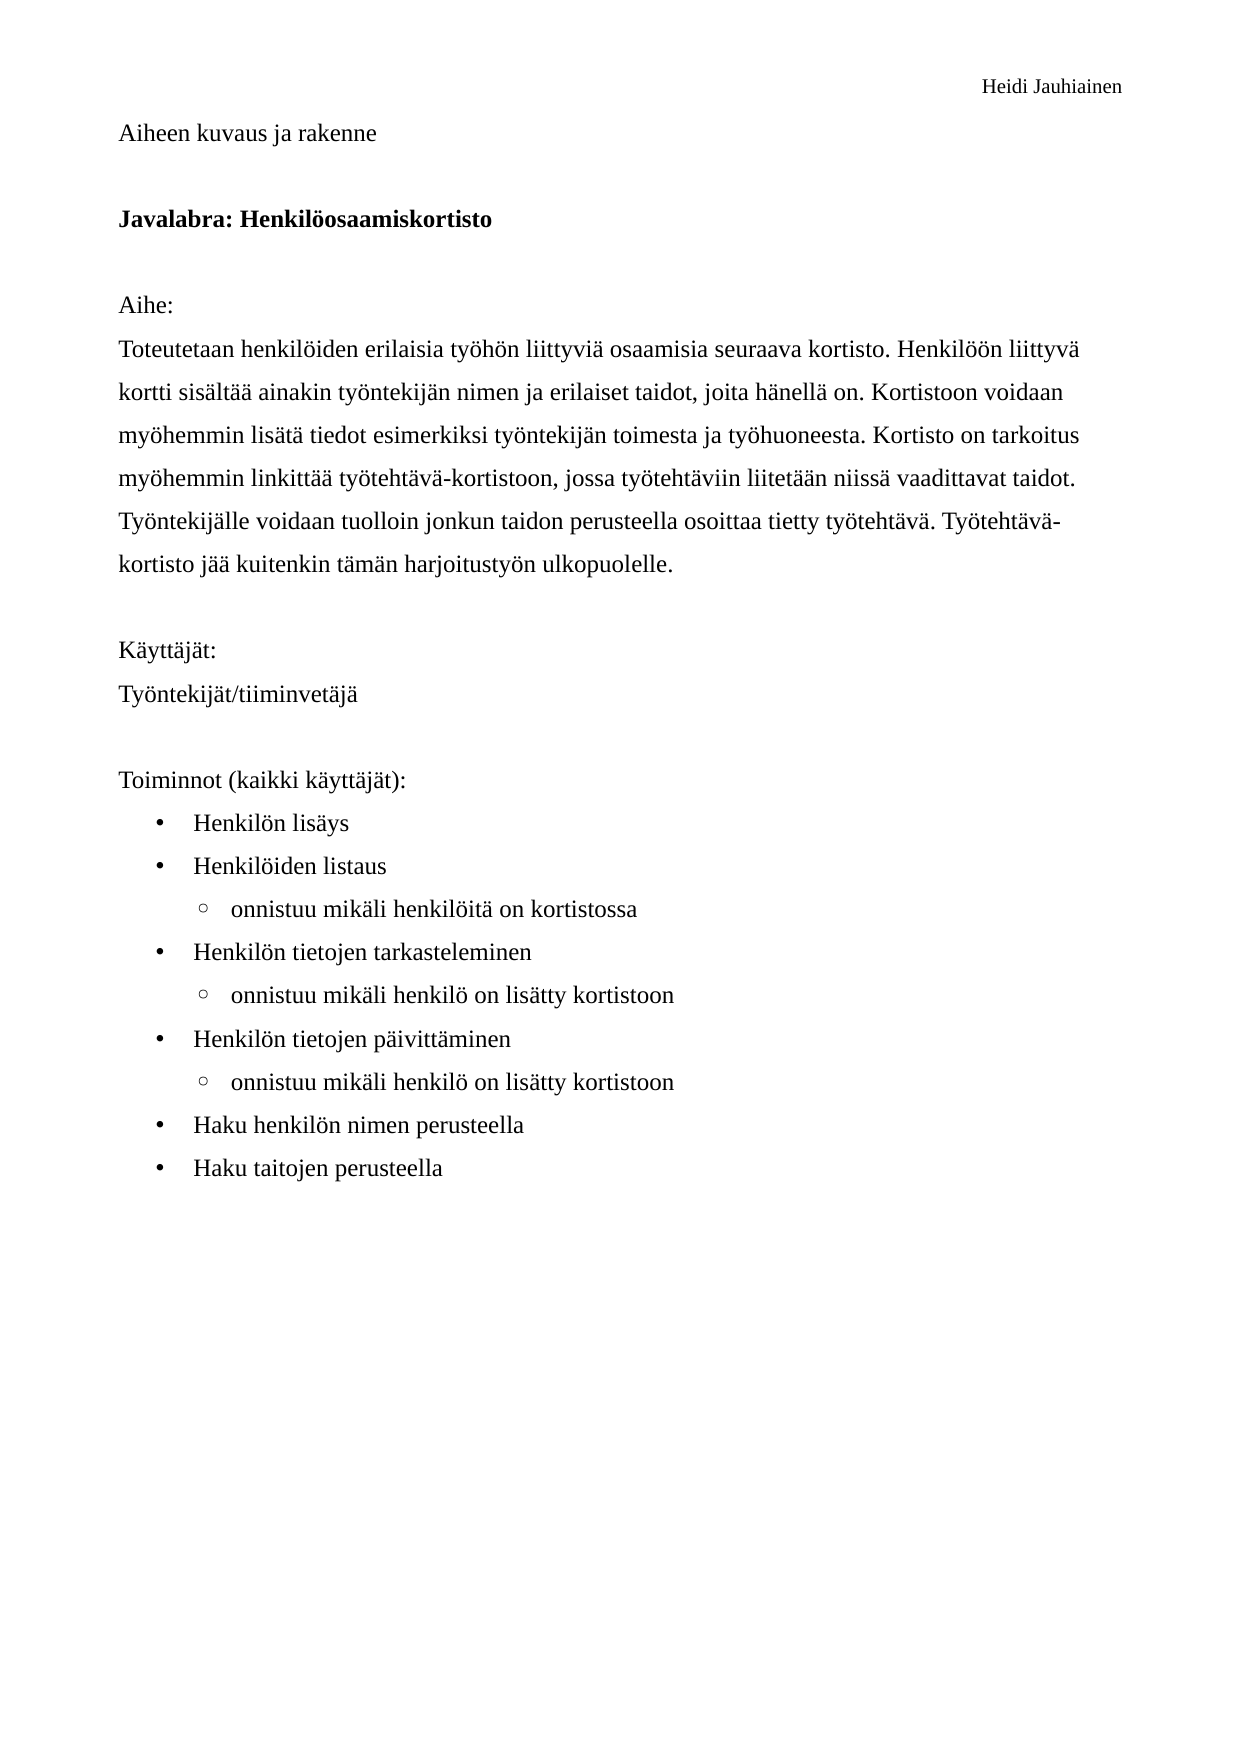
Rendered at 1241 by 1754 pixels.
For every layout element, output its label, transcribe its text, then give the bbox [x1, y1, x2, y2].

list Henkilöiden listaus [156, 851, 1122, 880]
list onnistuu mikäli henkilö on lisätty kortistoon [193, 1067, 1122, 1096]
list Henkilön tietojen päivittäminen [156, 1024, 1122, 1052]
list Henkilön tietojen tarkasteleminen [156, 937, 1122, 966]
text Toteutetaan henkilöiden erilaisia työhön liittyviä osaamisia seuraava kortisto. Henkilöön liittyvä kortti sisältää ainakin työntekijän nimen ja erilaiset taidot, joita hänellä on. Kortistoon voidaan myöhemmin lisätä tiedot esimerkiksi työntekijän toimesta ja työhuoneesta. Kortisto on tarkoitus myöhemmin linkittää työtehtävä-kortistoon, jossa työtehtäviin liitetään niissä vaadittavat taidot. Työntekijälle voidaan tuolloin jonkun taidon perusteella osoittaa tietty työtehtävä. Työtehtävä-kortisto jää kuitenkin tämän harjoitustyön ulkopuolelle. [118, 334, 1122, 578]
text Käyttäjät: [118, 636, 1122, 664]
list onnistuu mikäli henkilö on lisätty kortistoon [193, 981, 1122, 1009]
list Haku taitojen perusteella [156, 1153, 1122, 1182]
text Aihe: [118, 291, 1122, 319]
list Henkilön lisäys [156, 808, 1122, 837]
text Toiminnot (kaikki käyttäjät): [118, 765, 1122, 794]
list Haku henkilön nimen perusteella [156, 1110, 1122, 1139]
list onnistuu mikäli henkilöitä on kortistossa [193, 894, 1122, 923]
text Työntekijät/tiiminvetäjä [118, 679, 1122, 707]
text Aiheen kuvaus ja rakenne [118, 118, 1122, 147]
text Javalabra: Henkilöosaamiskortisto [118, 204, 1122, 233]
